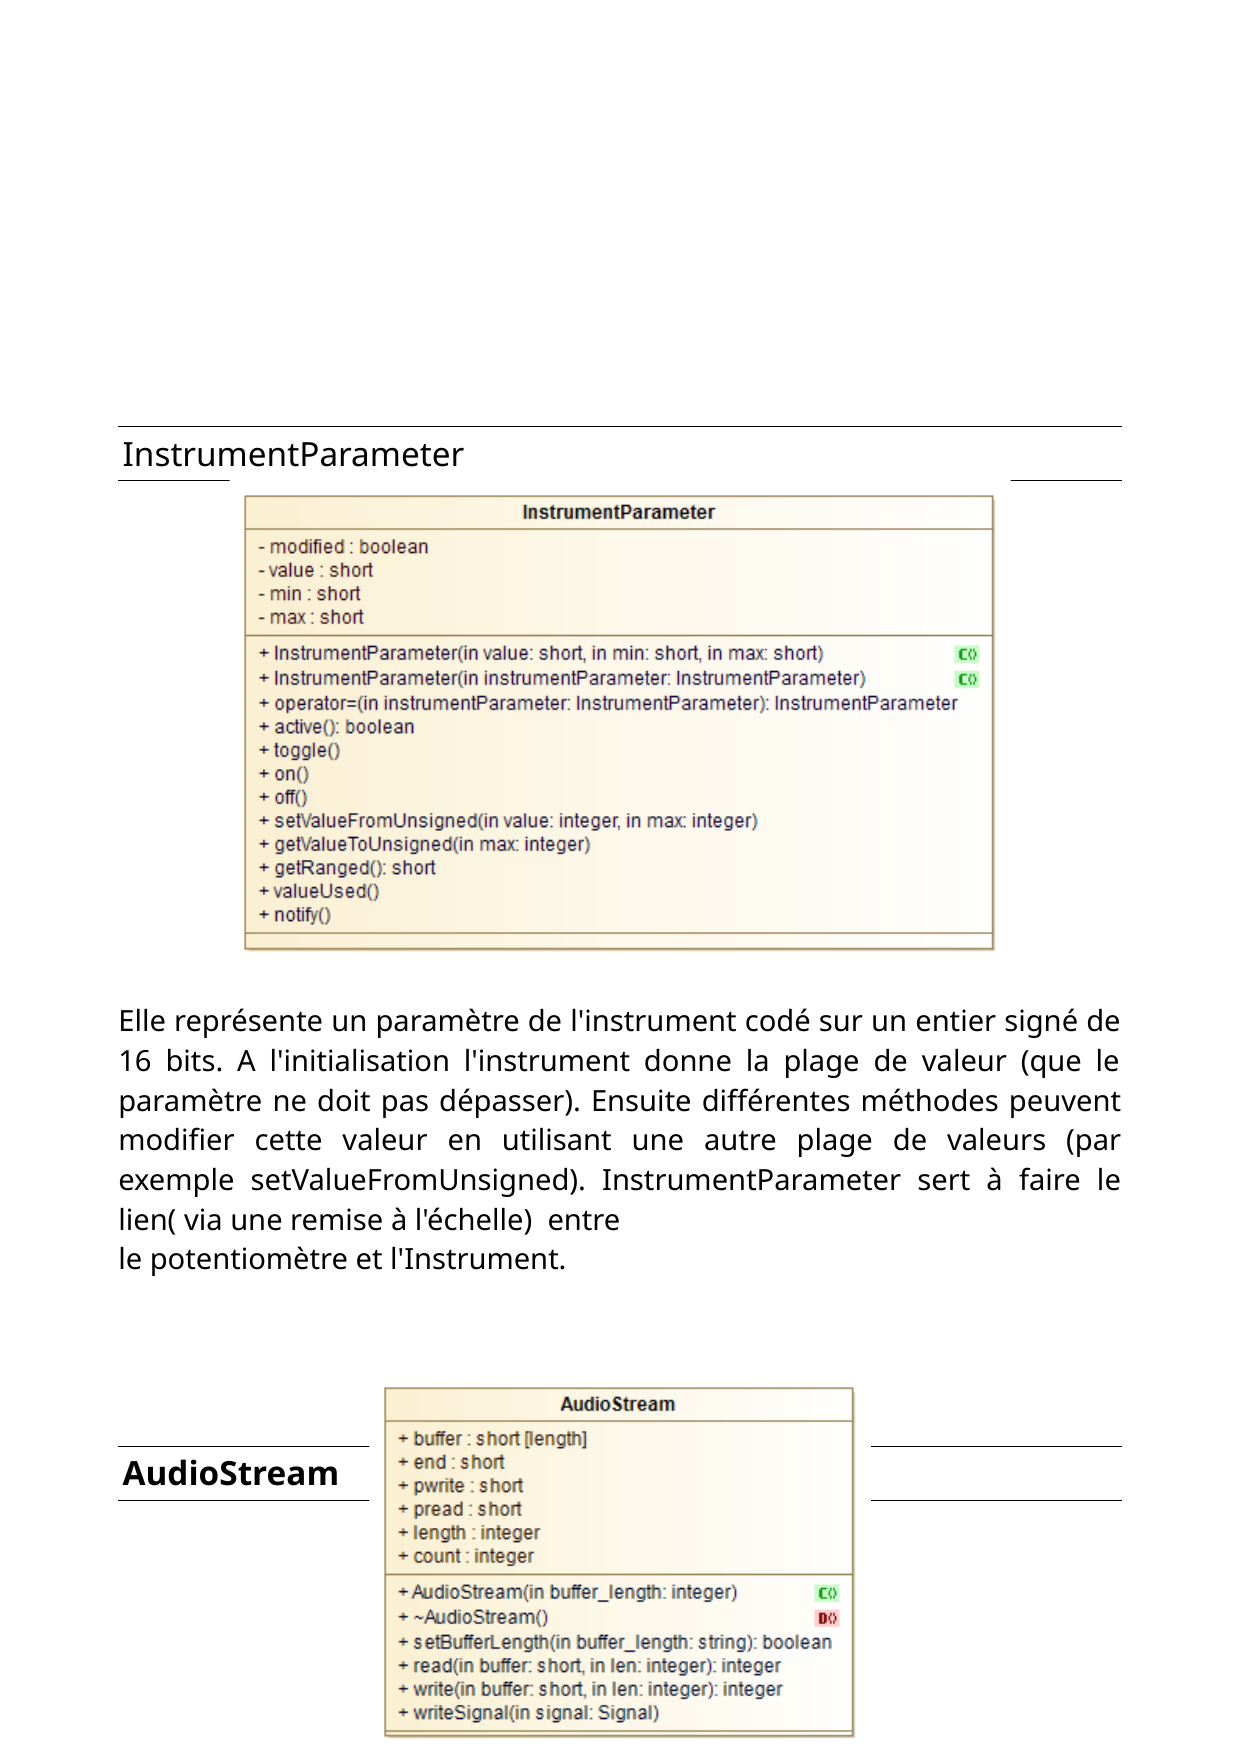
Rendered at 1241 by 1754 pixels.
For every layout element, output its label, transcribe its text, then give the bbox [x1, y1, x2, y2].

text [871, 1447, 1122, 1500]
text AudioStream [118, 1447, 369, 1500]
text InstrumentParameter [118, 427, 1122, 480]
picture [369, 1372, 871, 1754]
text le potentiomètre et l'Instrument. [118, 1238, 1122, 1278]
text Elle représente un paramètre de l'instrument codé sur un entier signé de 16 bits. A l'initialisation l'instrument donne la plage de valeur (que le paramètre ne doit pas dépasser). Ensuite différentes méthodes peuvent modifier cette valeur en utilisant une autre plage de valeurs (par exemple setValueFromUnsigned). InstrumentParameter sert à faire le lien( via une remise à l'échelle) entre [118, 1000, 1122, 1238]
picture [229, 480, 1011, 967]
